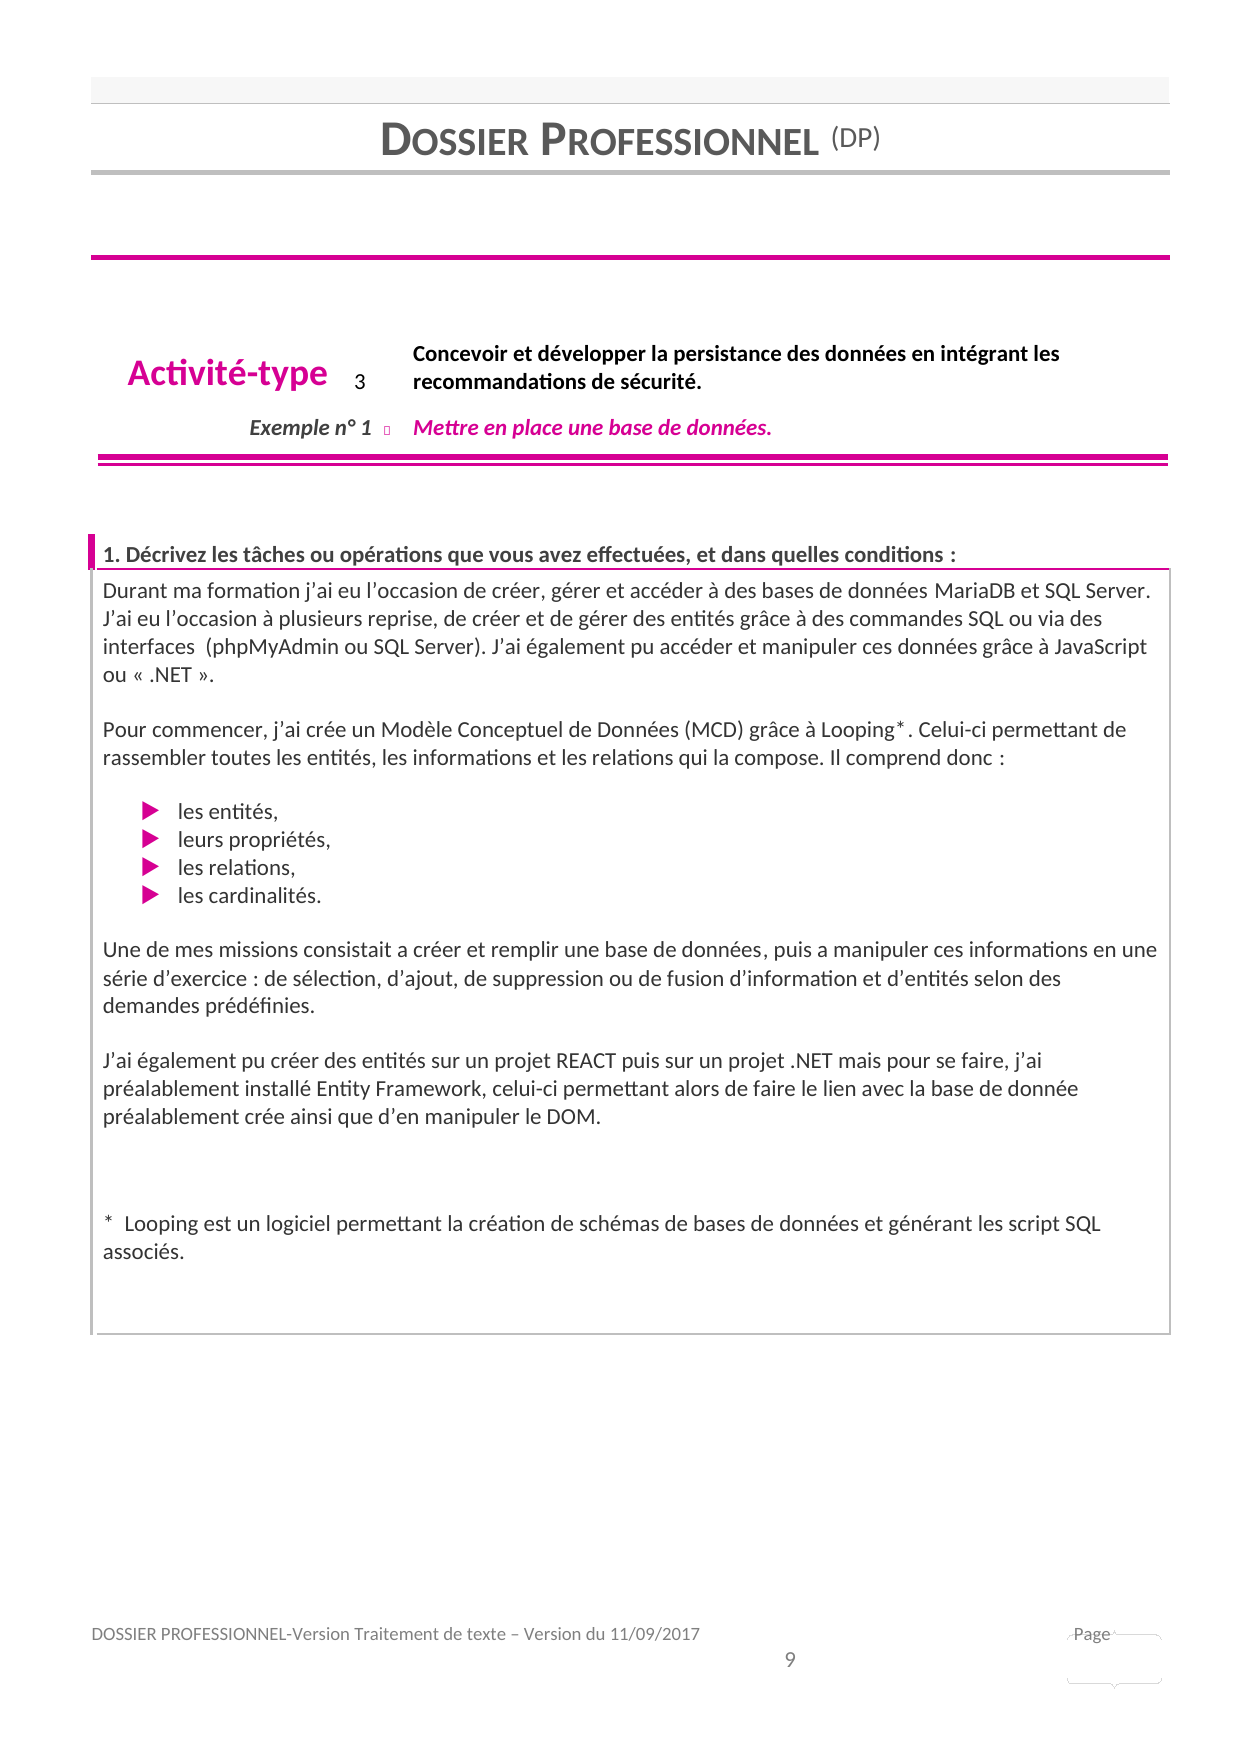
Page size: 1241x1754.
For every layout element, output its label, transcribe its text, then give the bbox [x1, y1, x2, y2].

table_cell 1. Décrivez les tâches ou opérations que vous avez effectuées, et dans quelles conditions : [95, 534, 1169, 568]
table_cell Exemple n° 1  [91, 395, 402, 454]
table_cell [1110, 1335, 1169, 1369]
table_cell [93, 1299, 1169, 1333]
table_cell [93, 1265, 1169, 1299]
table_cell [91, 1333, 1110, 1369]
table_header Activité-type [91, 333, 343, 395]
table_cell Mettre en place une base de données. [402, 395, 1169, 454]
table_cell [91, 454, 1169, 500]
table_header Concevoir et développer la persistance des données en intégrant les recommandations de sécurité. [402, 333, 1169, 395]
table_cell [91, 500, 1169, 534]
table_header 3 [343, 333, 402, 395]
table_cell Durant ma formation j’ai eu l’occasion de créer, gérer et accéder à des bases de données MariaDB et SQL Server. J’ai eu l’occasion à plusieurs reprise, de créer et de gérer des entités grâce à des commandes SQL ou via des interfaces (phpMyAdmin ou SQL Server). J’ai également pu accéder et manipuler ces données grâce à JavaScript ou « .NET ». Pour commencer, j’ai crée un Modèle Conceptuel de Données (MCD) grâce à Looping*. Celui-ci permettant de rassembler toutes les entités, les informations et les relations qui la compose. Il comprend donc : les entités, leurs propriétés, les relations, les cardinalités. Une de mes missions consistait a créer et remplir une base de données, puis a manipuler ces informations en une série d’exercice : de sélection, d’ajout, de suppression ou de fusion d’information et d’entités selon des demandes prédéfinies. J’ai également pu créer des entités sur un projet REACT puis sur un projet .NET mais pour se faire, j’ai préalablement installé Entity Framework, celui-ci permettant alors de faire le lien avec la base de donnée préalablement crée ainsi que d’en manipuler le DOM. * Looping est un logiciel permettant la création de schémas de bases de données et générant les script SQL associés. [93, 568, 1169, 1265]
